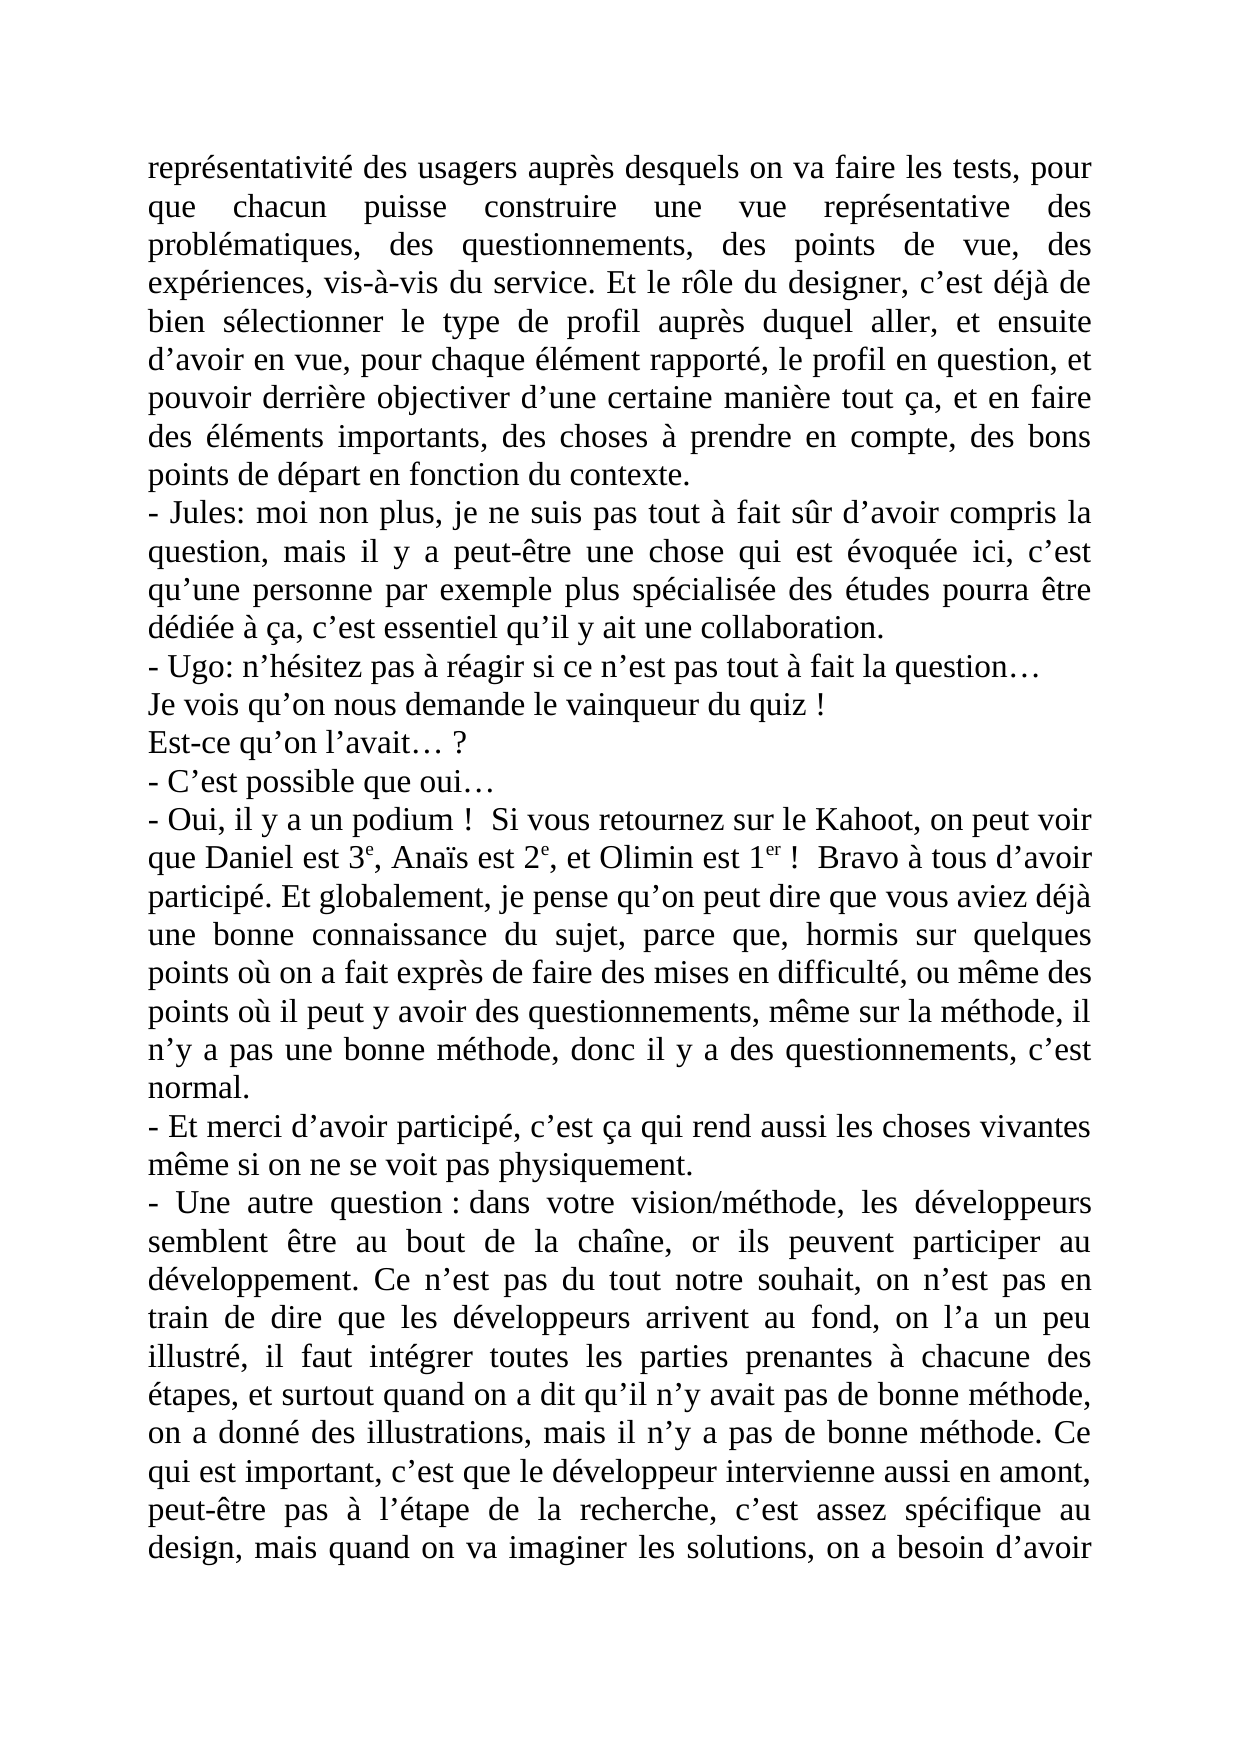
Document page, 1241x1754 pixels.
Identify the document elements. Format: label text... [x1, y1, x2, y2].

text - Oui, il y a un podium ! Si vous retournez sur le Kahoot, on peut voir que Daniel est 3e, Anaïs est 2e, et Olimin est 1er ! Bravo à tous d’avoir participé. Et globalement, je pense qu’on peut dire que vous aviez déjà une bonne connaissance du sujet, parce que, hormis sur quelques points où on a fait exprès de faire des mises en difficulté, ou même des points où il peut y avoir des questionnements, même sur la méthode, il n’y a pas une bonne méthode, donc il y a des questionnements, c’est normal. [148, 799, 1093, 1106]
text - Une autre question : dans votre vision/méthode, les développeurs semblent être au bout de la chaîne, or ils peuvent participer au développement. Ce n’est pas du tout notre souhait, on n’est pas en train de dire que les développeurs arrivent au fond, on l’a un peu illustré, il faut intégrer toutes les parties prenantes à chacune des étapes, et surtout quand on a dit qu’il n’y avait pas de bonne méthode, on a donné des illustrations, mais il n’y a pas de bonne méthode. Ce qui est important, c’est que le développeur intervienne aussi en amont, peut-être pas à l’étape de la recherche, c’est assez spécifique au design, mais quand on va imaginer les solutions, on a besoin d’avoir [148, 1183, 1093, 1566]
text - C’est possible que oui… [148, 761, 1093, 799]
text - Et merci d’avoir participé, c’est ça qui rend aussi les choses vivantes même si on ne se voit pas physiquement. [148, 1106, 1093, 1183]
text - Ugo: n’hésitez pas à réagir si ce n’est pas tout à fait la question… [148, 646, 1093, 684]
text Je vois qu’on nous demande le vainqueur du quiz ! [148, 684, 1093, 723]
text Est-ce qu’on l’avait… ? [148, 723, 1093, 761]
text représentativité des usagers auprès desquels on va faire les tests, pour que chacun puisse construire une vue représentative des problématiques, des questionnements, des points de vue, des expériences, vis-à-vis du service. Et le rôle du designer, c’est déjà de bien sélectionner le type de profil auprès duquel aller, et ensuite d’avoir en vue, pour chaque élément rapporté, le profil en question, et pouvoir derrière objectiver d’une certaine manière tout ça, et en faire des éléments importants, des choses à prendre en compte, des bons points de départ en fonction du contexte. [148, 148, 1093, 493]
text - Jules: moi non plus, je ne suis pas tout à fait sûr d’avoir compris la question, mais il y a peut-être une chose qui est évoquée ici, c’est qu’une personne par exemple plus spécialisée des études pourra être dédiée à ça, c’est essentiel qu’il y ait une collaboration. [148, 493, 1093, 646]
